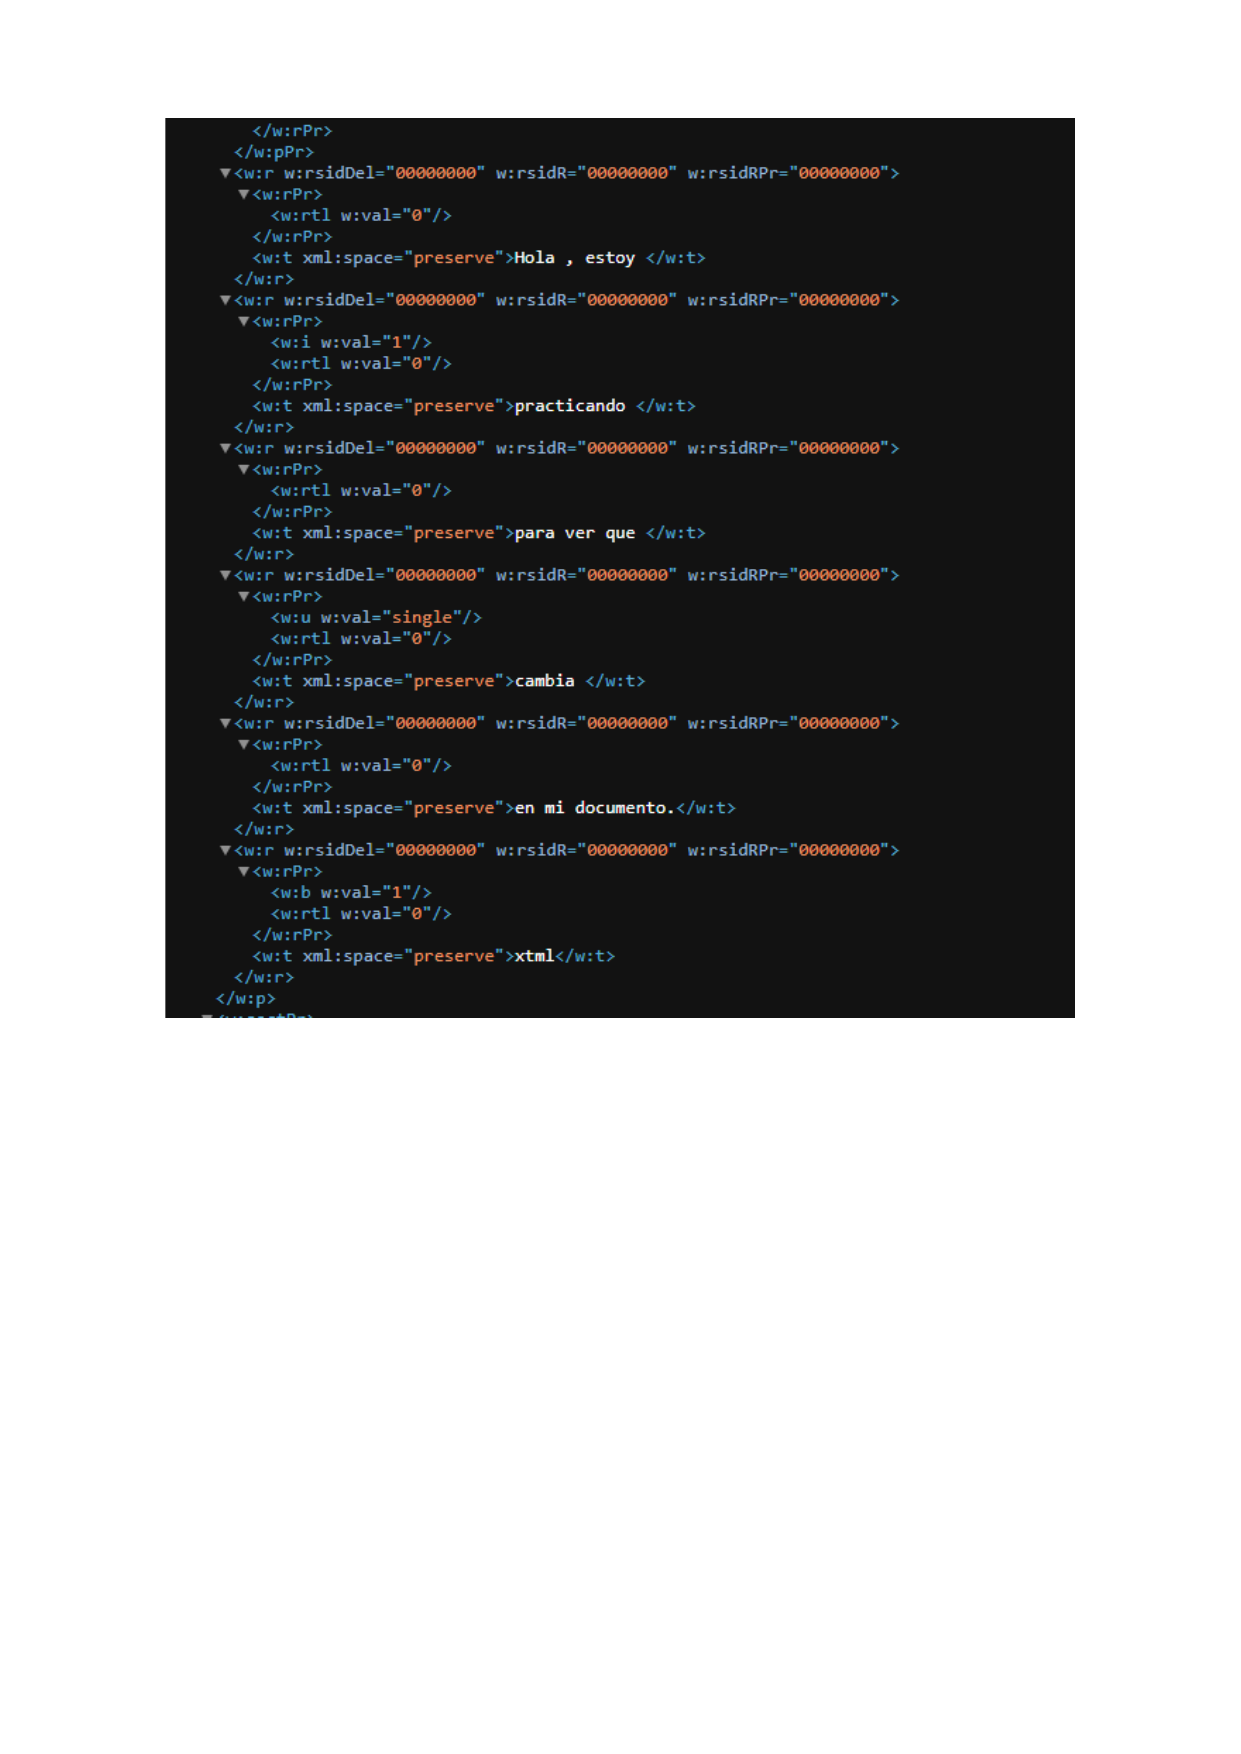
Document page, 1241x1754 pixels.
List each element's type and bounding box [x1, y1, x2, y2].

picture [165, 118, 1075, 1018]
